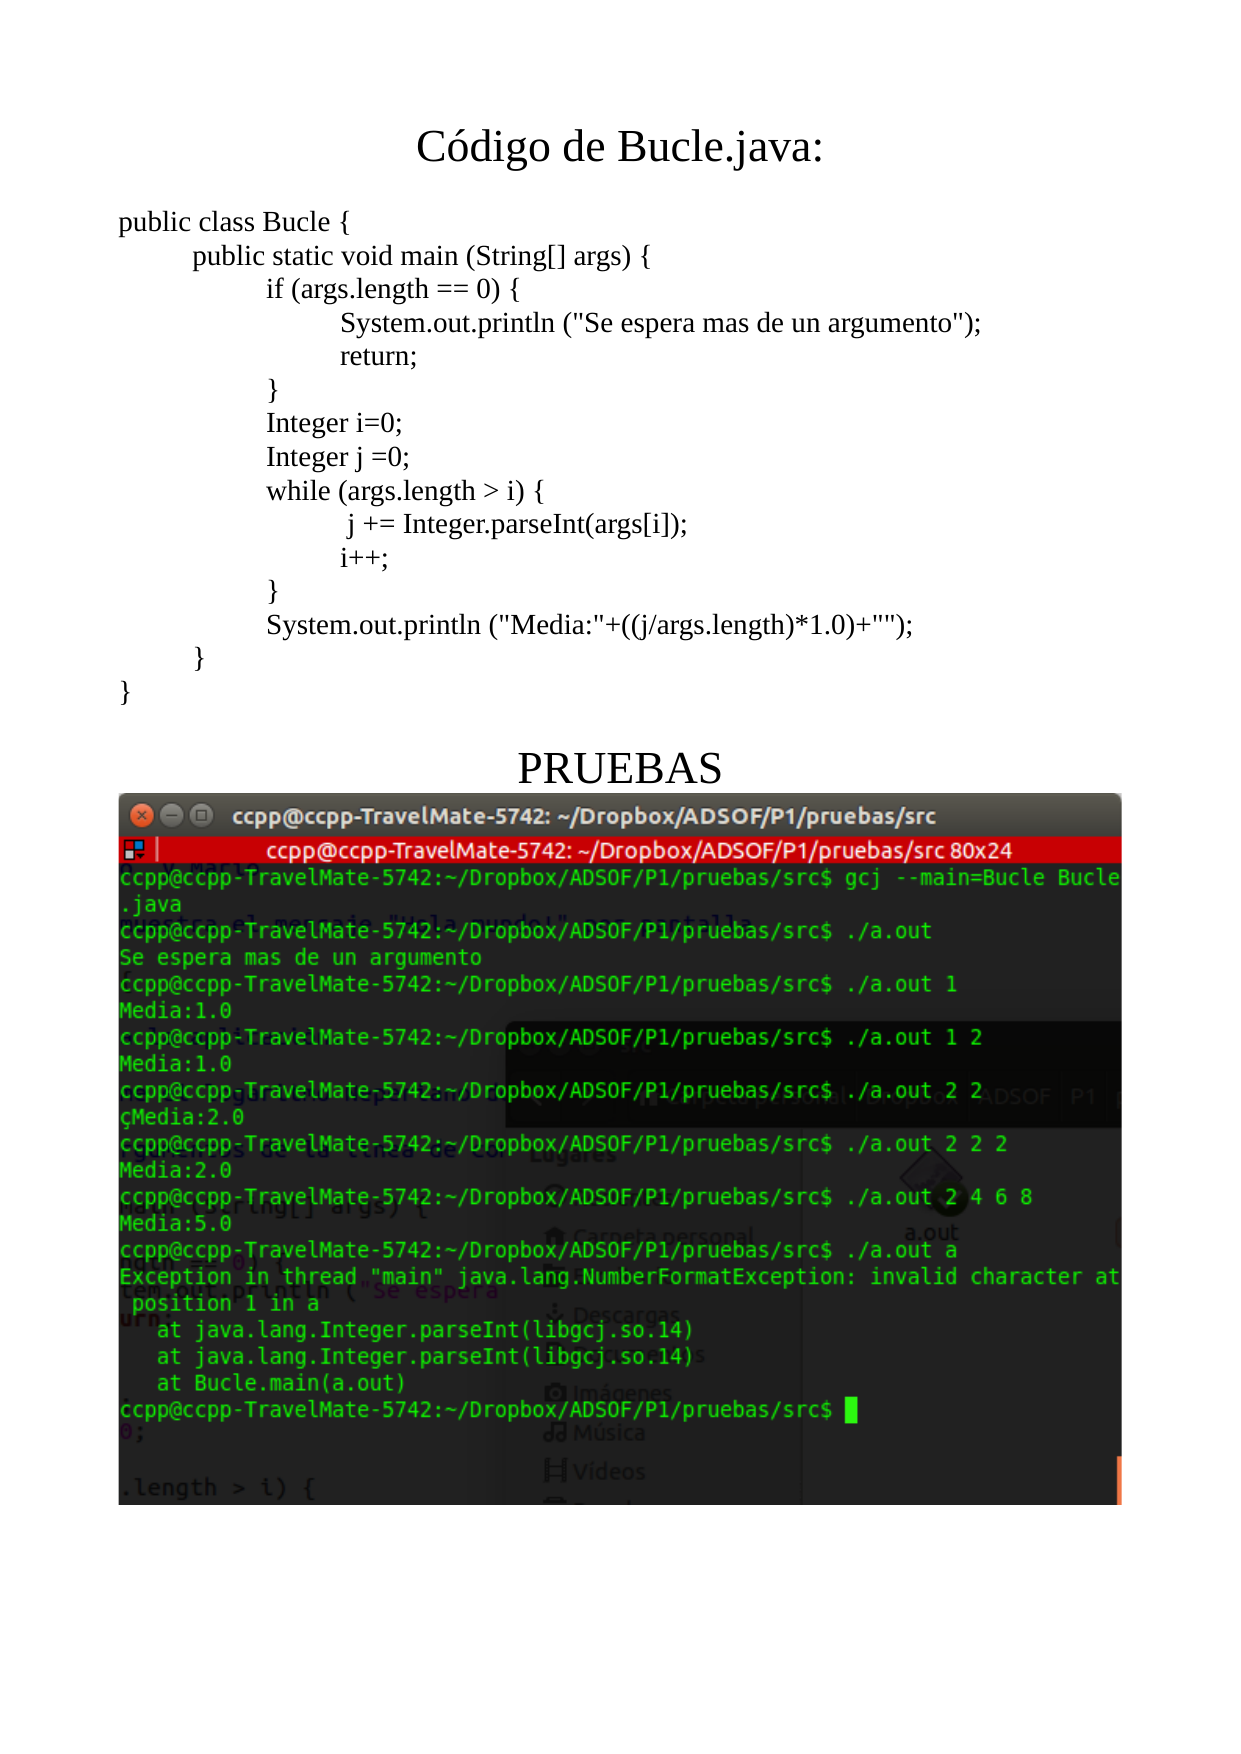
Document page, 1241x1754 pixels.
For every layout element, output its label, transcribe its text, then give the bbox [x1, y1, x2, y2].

text return; [118, 338, 1122, 372]
text } [118, 573, 1122, 607]
picture [118, 793, 1122, 1505]
text PRUEBAS [118, 741, 1122, 793]
text if (args.length == 0) { [118, 271, 1122, 305]
text j += Integer.parseInt(args[i]); [118, 506, 1122, 540]
text public static void main (String[] args) { [118, 238, 1122, 271]
text } [118, 372, 1122, 406]
text public class Bucle { [118, 204, 1122, 238]
text Integer i=0; [118, 406, 1122, 439]
text Integer j =0; [118, 439, 1122, 473]
text } [118, 674, 1122, 707]
text System.out.println ("Media:"+((j/args.length)*1.0)+""); [118, 607, 1122, 640]
text i++; [118, 540, 1122, 573]
text while (args.length > i) { [118, 473, 1122, 506]
text } [118, 640, 1122, 674]
text System.out.println ("Se espera mas de un argumento"); [118, 305, 1122, 338]
text Código de Bucle.java: [118, 118, 1122, 171]
